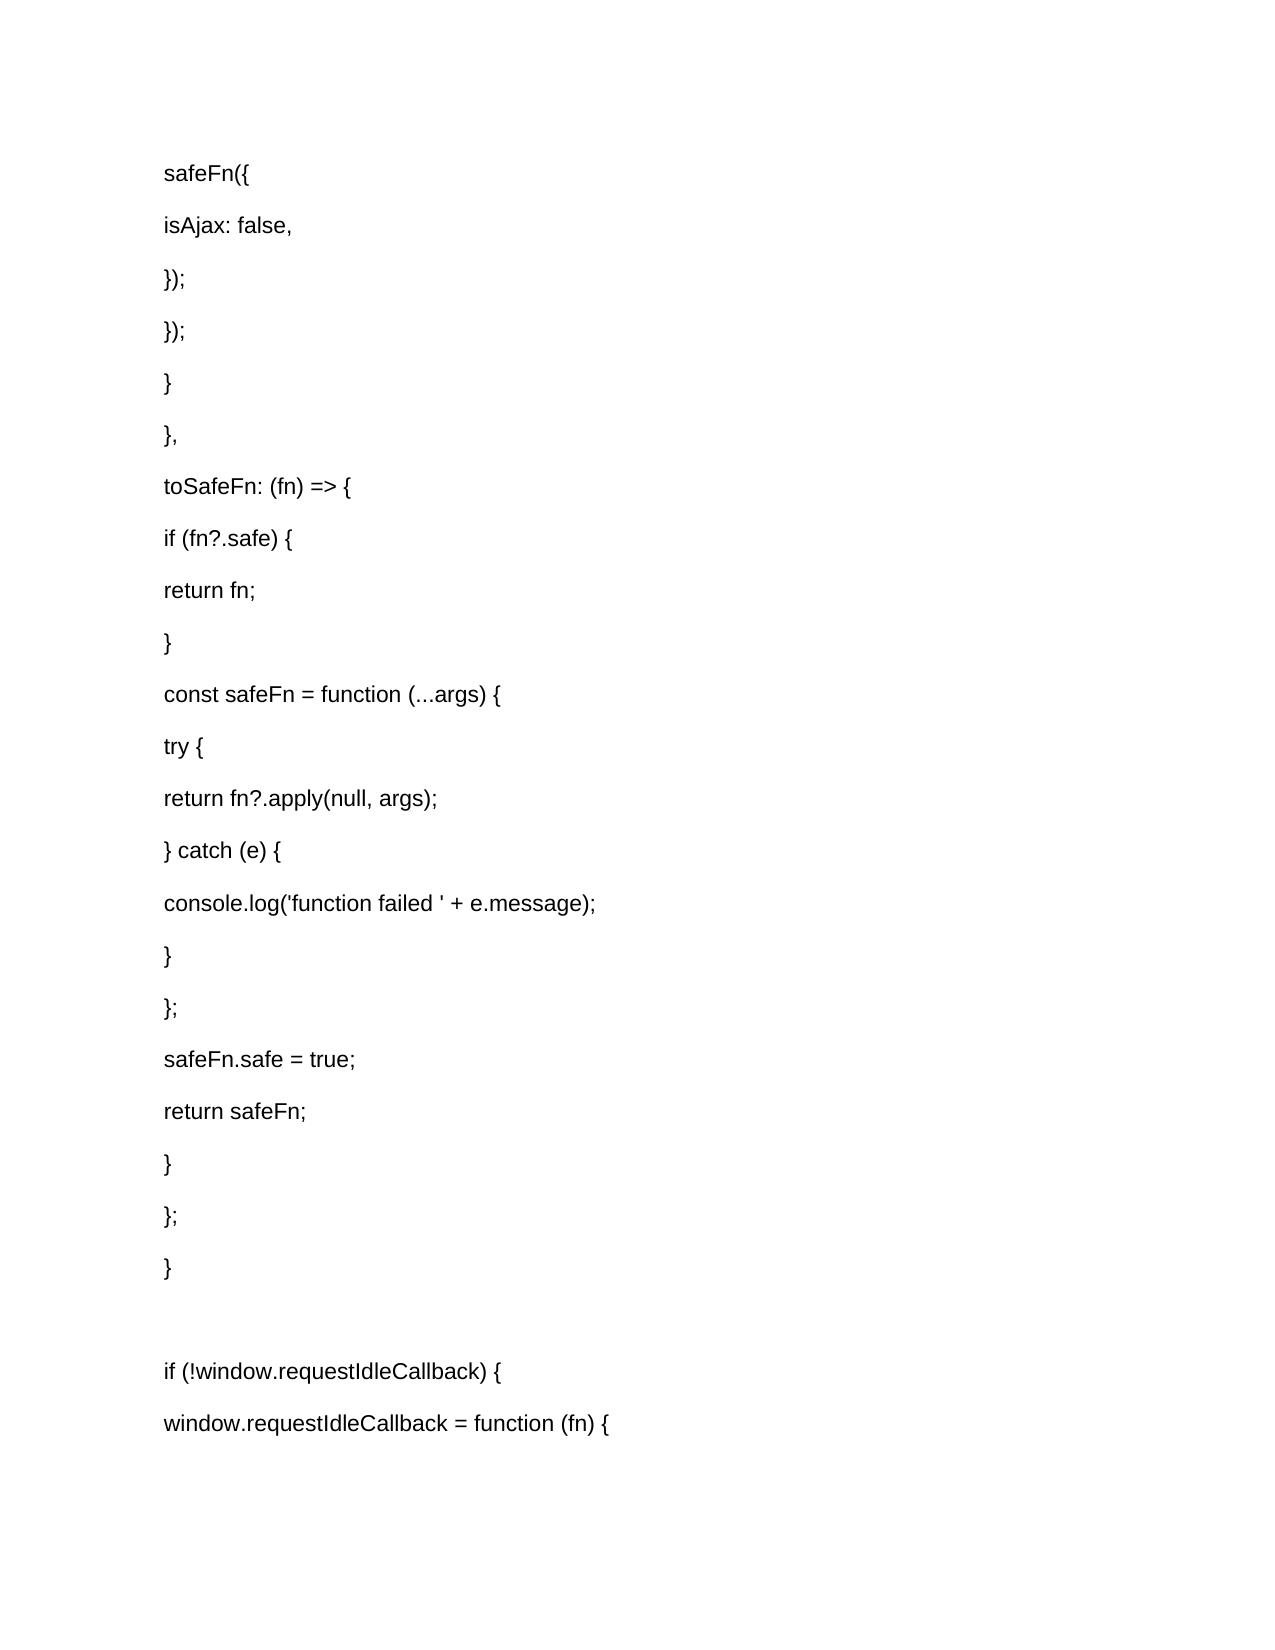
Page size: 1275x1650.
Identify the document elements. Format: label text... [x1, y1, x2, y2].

table_cell return safeFn; [153, 1088, 1125, 1139]
table_cell return fn?.apply(null, args); [153, 775, 1125, 827]
table_cell toSafeFn: (fn) => { [153, 463, 1125, 514]
table_cell const safeFn = function (...args) { [153, 671, 1125, 723]
table_cell try { [153, 723, 1125, 775]
table_cell }, [153, 410, 1125, 462]
table_cell }); [153, 254, 1125, 306]
table_cell } [153, 931, 1125, 983]
table_cell console.log('function failed ' + e.message); [153, 879, 1125, 931]
table_cell } [153, 358, 1125, 410]
table_cell }; [153, 983, 1125, 1035]
table_cell window.requestIdleCallback = function (fn) { [153, 1400, 1125, 1452]
table_cell [153, 1296, 1125, 1348]
table_cell } [153, 619, 1125, 671]
table_cell safeFn({ [153, 150, 1125, 202]
table_cell safeFn.safe = true; [153, 1035, 1125, 1087]
table_cell }); [153, 306, 1125, 358]
table_cell }; [153, 1192, 1125, 1244]
table_cell if (!window.requestIdleCallback) { [153, 1348, 1125, 1400]
table_cell } [153, 1244, 1125, 1296]
table_cell } [153, 1140, 1125, 1192]
table_cell isAjax: false, [153, 202, 1125, 254]
table_cell } catch (e) { [153, 827, 1125, 879]
table_cell return fn; [153, 567, 1125, 619]
table_cell if (fn?.safe) { [153, 515, 1125, 567]
